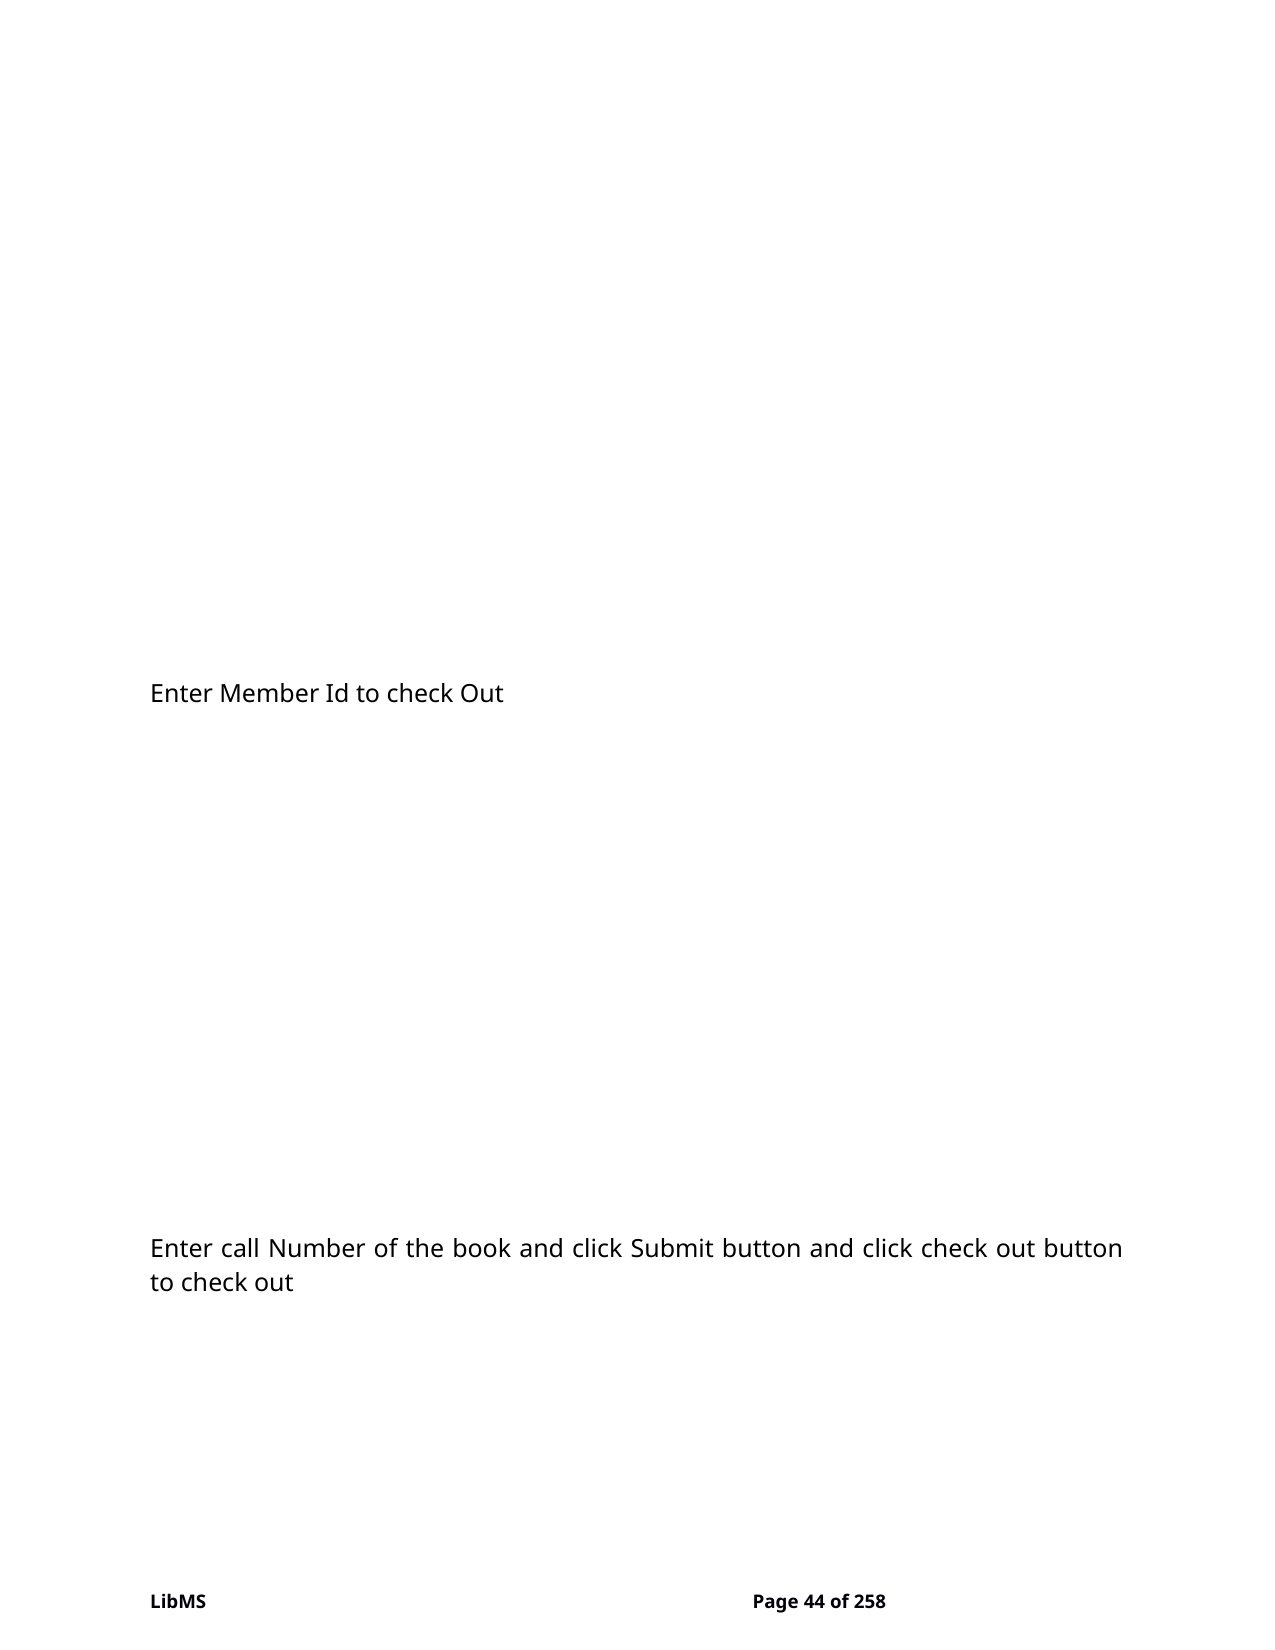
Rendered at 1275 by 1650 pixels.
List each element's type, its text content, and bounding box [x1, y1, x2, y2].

text Enter call Number of the book and click Submit button and click check out button to check out [150, 1230, 1125, 1298]
text Enter Member Id to check Out [150, 676, 1125, 710]
